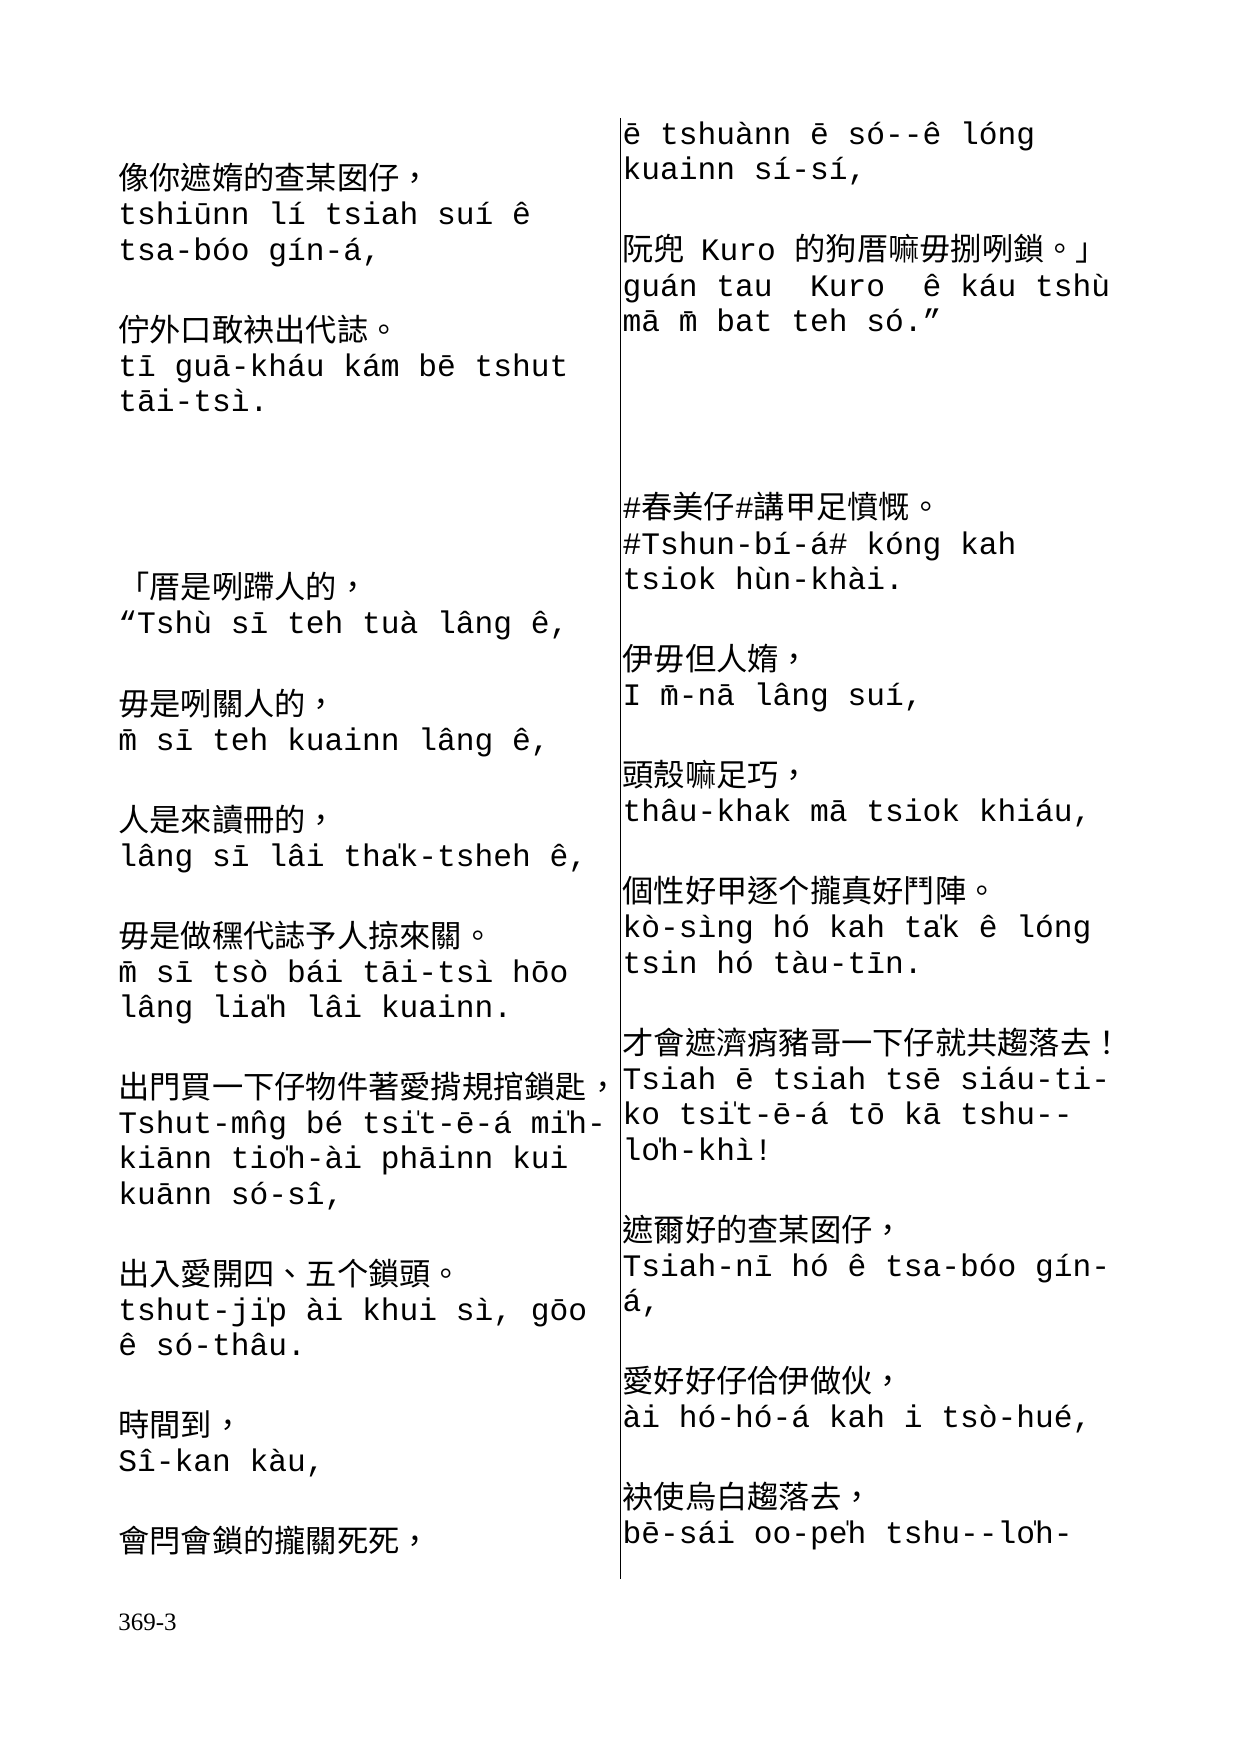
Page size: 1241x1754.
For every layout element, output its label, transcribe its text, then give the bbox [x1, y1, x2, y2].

text 阮兜 Kuro 的狗厝嘛毋捌咧鎖。」 [622, 224, 1122, 270]
text tshiūnn lí tsiah suí ê tsa-bóo gín-á, [118, 199, 618, 269]
text 袂使烏白趨落去， [622, 1472, 1122, 1517]
text Tsiah-nī hó ê tsa-bóo gín-á, [622, 1250, 1122, 1321]
text guán tau Kuro ê káu tshù mā m̄ bat teh só.” [622, 270, 1122, 341]
text 才會遮濟痟豬哥一下仔就共趨落去！ [622, 1018, 1122, 1063]
text Tsiah ē tsiah tsē siáu-ti-ko tsi̍t-ē-á tō kā tshu--lo̍h-khì! [622, 1063, 1122, 1169]
text 會閂會鎖的攏關死死， [118, 1517, 618, 1562]
text bē-sái oo-pe̍h tshu--lo̍h- [622, 1517, 1122, 1553]
text ē tshuànn ē só--ê lóng kuainn sí-sí, [622, 118, 1122, 189]
text 頭殼嘛足巧， [622, 750, 1122, 796]
text 人是來讀冊的， [118, 795, 618, 840]
text ài hó-hó-á kah i tsò-hué, [622, 1401, 1122, 1437]
text “Tshù sī teh tuà lâng ê, [118, 608, 618, 643]
text I m̄-nā lâng suí, [622, 679, 1122, 715]
text 出入愛開四、五个鎖頭。 [118, 1249, 618, 1294]
text #春美仔#講甲足憤慨。 [622, 482, 1122, 528]
text lâng sī lâi tha̍k-tsheh ê, [118, 840, 618, 875]
text 個性好甲逐个攏真好鬥陣。 [622, 866, 1122, 912]
text 毋是做䆀代誌予人掠來關。 [118, 911, 618, 956]
text 遮爾好的查某囡仔， [622, 1205, 1122, 1250]
text 出門買一下仔物件著愛揹規捾鎖匙， [118, 1062, 618, 1107]
text kò-sìng hó kah ta̍k ê lóng tsin hó tàu-tīn. [622, 912, 1122, 982]
text 「厝是咧蹛人的， [118, 563, 618, 608]
text Sî-kan kàu, [118, 1446, 618, 1481]
text thâu-khak mā tsiok khiáu, [622, 796, 1122, 831]
text #Tshun-bí-á# kóng kah tsiok hùn-khài. [622, 528, 1122, 599]
text tshut-ji̍p ài khui sì, gōo ê só-thâu. [118, 1294, 618, 1365]
text tī guā-kháu kám bē tshut tāi-tsì. [118, 350, 618, 421]
text 時間到， [118, 1401, 618, 1446]
text 毋是咧關人的， [118, 679, 618, 724]
text Tshut-mn̂g bé tsi̍t-ē-á mi̍h-kiānn tio̍h-ài phāinn kui kuānn só-sî, [118, 1107, 618, 1214]
text 伊毋但人媠， [622, 634, 1122, 679]
text 佇外口敢袂出代誌。 [118, 305, 618, 350]
text 愛好好仔佮伊做伙， [622, 1356, 1122, 1401]
text m̄ sī teh kuainn lâng ê, [118, 724, 618, 759]
text 像你遮媠的查某囡仔， [118, 153, 618, 199]
text m̄ sī tsò bái tāi-tsì hōo lâng lia̍h lâi kuainn. [118, 956, 618, 1027]
